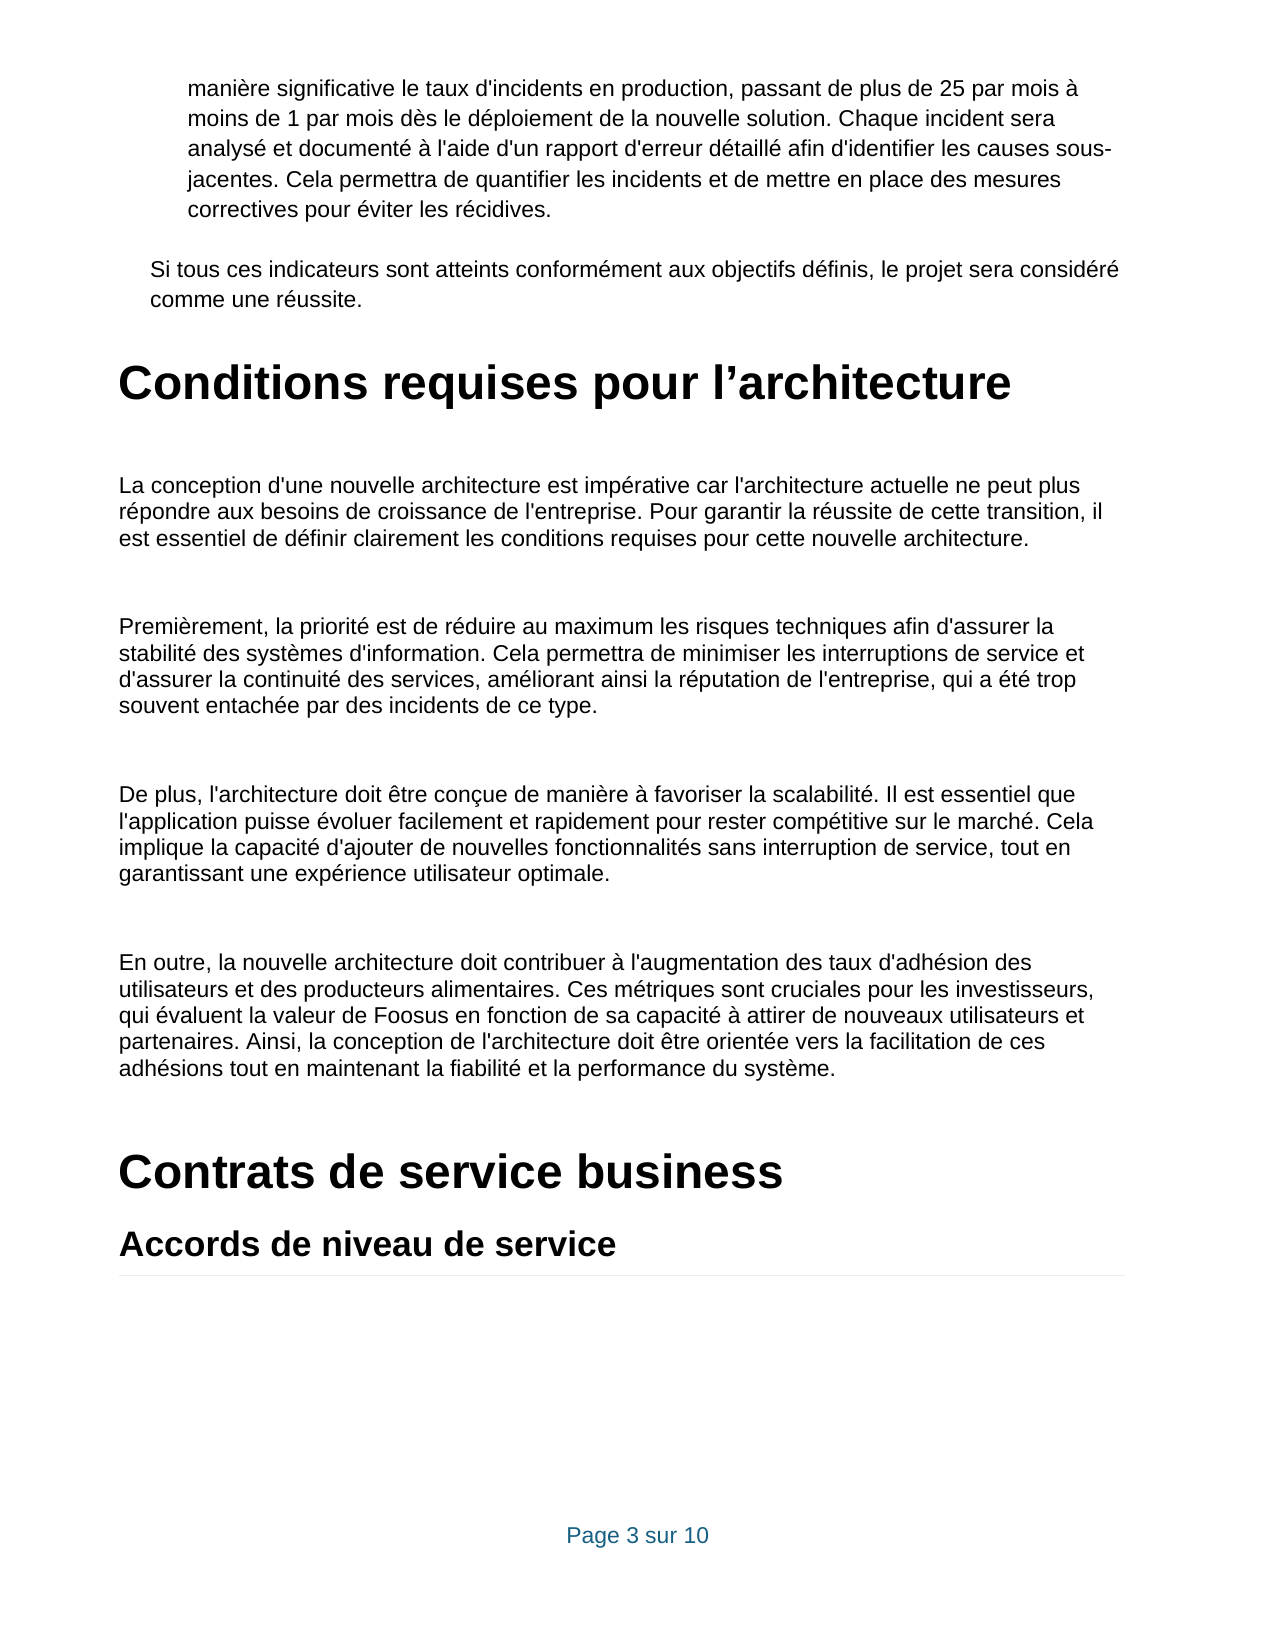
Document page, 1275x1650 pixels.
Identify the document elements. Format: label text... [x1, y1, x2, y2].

subtitle La conception d'une nouvelle architecture est impérative car l'architecture actuelle ne peut plus répondre aux besoins de croissance de l'entreprise. Pour garantir la réussite de cette transition, il est essentiel de définir clairement les conditions requises pour cette nouvelle architecture. [119, 472, 1125, 551]
text Si tous ces indicateurs sont atteints conformément aux objectifs définis, le projet sera considéré comme une réussite. [150, 256, 1125, 313]
subtitle En outre, la nouvelle architecture doit contribuer à l'augmentation des taux d'adhésion des utilisateurs et des producteurs alimentaires. Ces métriques sont cruciales pour les investisseurs, qui évaluent la valeur de Foosus en fonction de sa capacité à attirer de nouveaux utilisateurs et partenaires. Ainsi, la conception de l'architecture doit être orientée vers la facilitation de ces adhésions tout en maintenant la fiabilité et la performance du système. [119, 949, 1125, 1081]
subtitle Conditions requises pour l’architecture [119, 354, 1125, 409]
subtitle Accords de niveau de service [119, 1223, 1125, 1275]
subtitle Premièrement, la priorité est de réduire au maximum les risques techniques afin d'assurer la stabilité des systèmes d'information. Cela permettra de minimiser les interruptions de service et d'assurer la continuité des services, améliorant ainsi la réputation de l'entreprise, qui a été trop souvent entachée par des incidents de ce type. [119, 613, 1125, 719]
subtitle Contrats de service business [119, 1143, 1125, 1198]
list manière significative le taux d'incidents en production, passant de plus de 25 par mois à moins de 1 par mois dès le déploiement de la nouvelle solution. Chaque incident sera analysé et documenté à l'aide d'un rapport d'erreur détaillé afin d'identifier les causes sous-jacentes. Cela permettra de quantifier les incidents et de mettre en place des mesures correctives pour éviter les récidives. [187, 75, 1125, 222]
subtitle De plus, l'architecture doit être conçue de manière à favoriser la scalabilité. Il est essentiel que l'application puisse évoluer facilement et rapidement pour rester compétitive sur le marché. Cela implique la capacité d'ajouter de nouvelles fonctionnalités sans interruption de service, tout en garantissant une expérience utilisateur optimale. [119, 781, 1125, 887]
